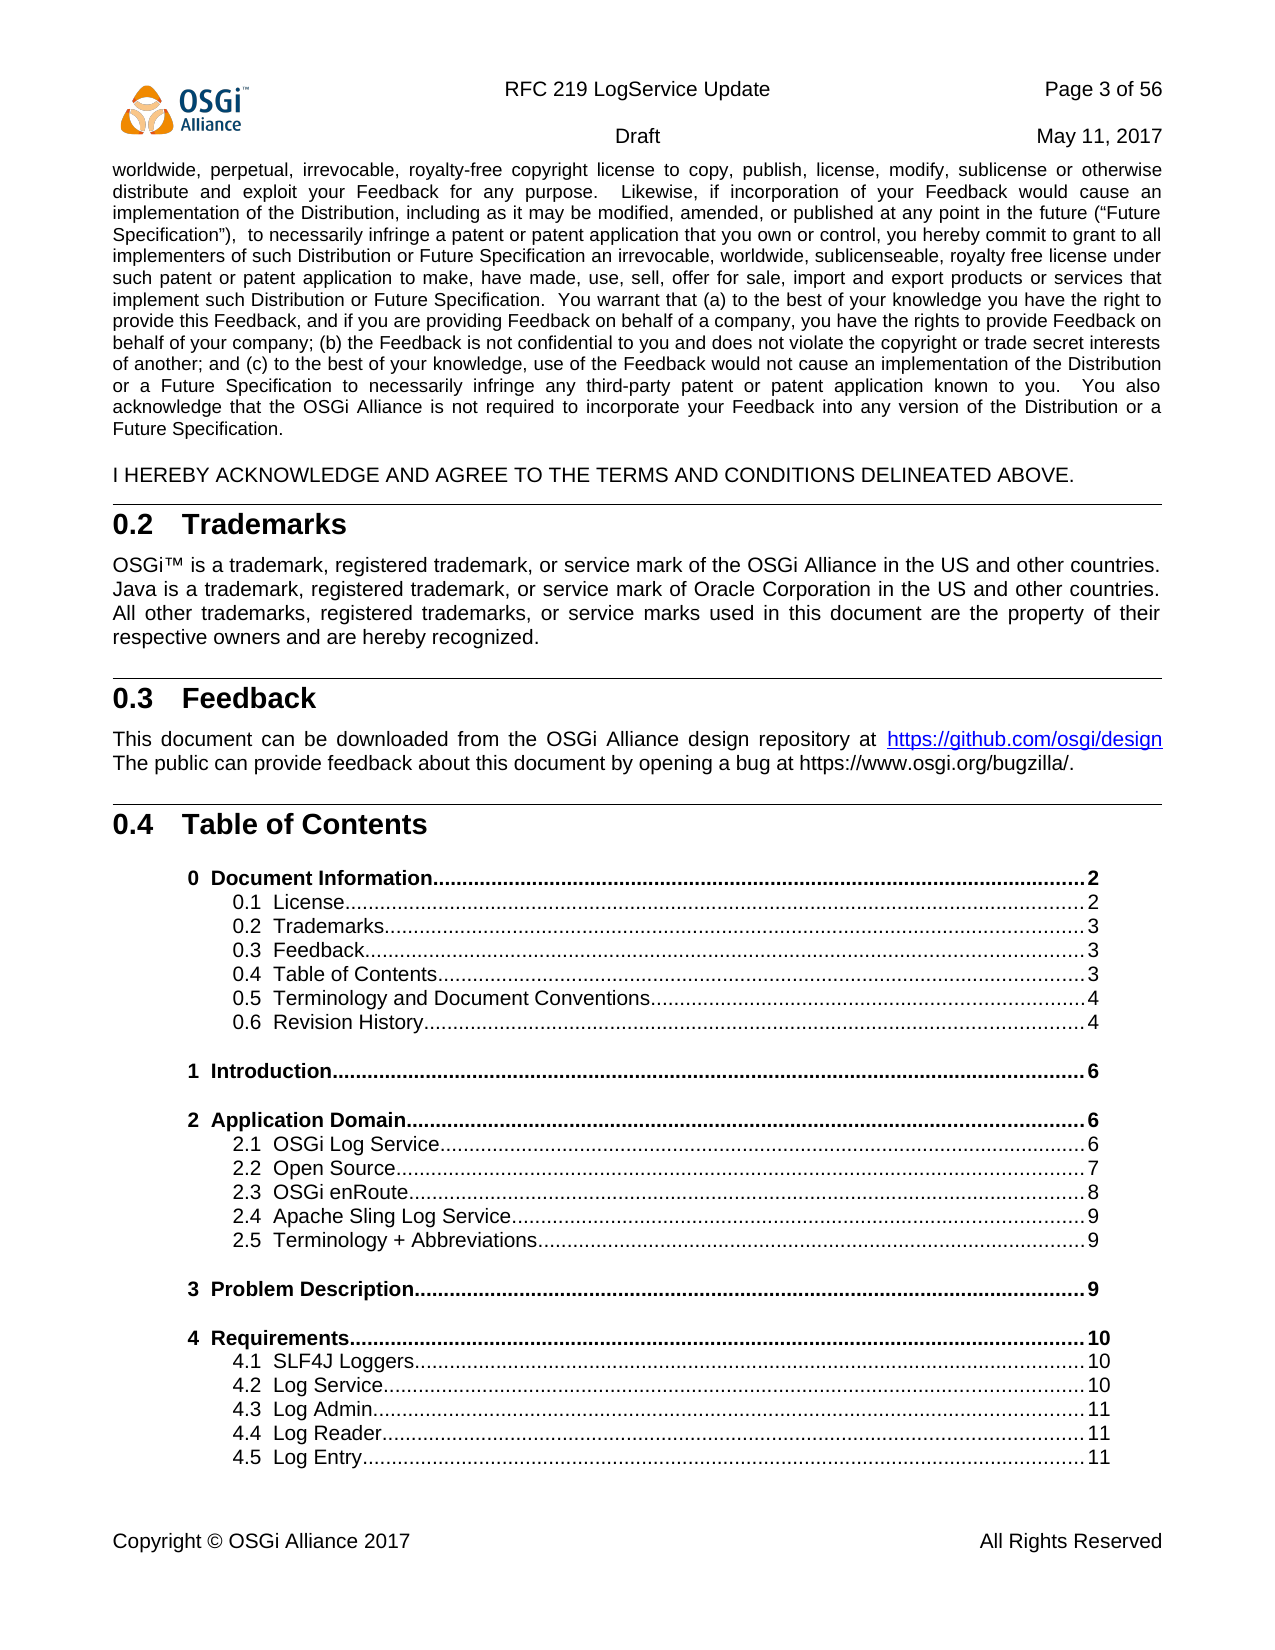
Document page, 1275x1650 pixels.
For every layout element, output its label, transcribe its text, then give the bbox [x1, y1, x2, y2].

text 4 Requirements 10 [187, 1325, 1162, 1349]
text 0 Document Information 2 [187, 866, 1162, 890]
picture [113, 78, 257, 142]
text I HEREBY ACKNOWLEDGE AND AGREE TO THE TERMS AND CONDITIONS DELINEATED ABOVE. [112, 463, 1162, 487]
text 4.4 Log Reader 11 [232, 1421, 1162, 1445]
text 1 Introduction 6 [187, 1059, 1162, 1083]
subtitle Trademarks [112, 505, 1162, 541]
text 2.5 Terminology + Abbreviations 9 [232, 1227, 1162, 1251]
text OSGi™ is a trademark, registered trademark, or service mark of the OSGi Alliance in the US and other countries. Java is a trademark, registered trademark, or service mark of Oracle Corporation in the US and other countries. All other trademarks, registered trademarks, or service marks used in this document are the property of their respective owners and are hereby recognized. [112, 553, 1162, 649]
text 0.4 Table of Contents 3 [232, 962, 1162, 986]
subtitle Table of Contents [112, 805, 1162, 841]
text 4.2 Log Service 10 [232, 1373, 1162, 1397]
text 0.5 Terminology and Document Conventions 4 [232, 986, 1162, 1010]
text worldwide, perpetual, irrevocable, royalty-free copyright license to copy, publish, license, modify, sublicense or otherwise distribute and exploit your Feedback for any purpose. Likewise, if incorporation of your Feedback would cause an implementation of the Distribution, including as it may be modified, amended, or published at any point in the future (“Future Specification”), to necessarily infringe a patent or patent application that you own or control, you hereby commit to grant to all implementers of such Distribution or Future Specification an irrevocable, worldwide, sublicenseable, royalty free license under such patent or patent application to make, have made, use, sell, offer for sale, import and export products or services that implement such Distribution or Future Specification. You warrant that (a) to the best of your knowledge you have the right to provide this Feedback, and if you are providing Feedback on behalf of a company, you have the rights to provide Feedback on behalf of your company; (b) the Feedback is not confidential to you and does not violate the copyright or trade secret interests of another; and (c) to the best of your knowledge, use of the Feedback would not cause an implementation of the Distribution or a Future Specification to necessarily infringe any third-party patent or patent application known to you. You also acknowledge that the OSGi Alliance is not required to incorporate your Feedback into any version of the Distribution or a Future Specification. [112, 159, 1162, 439]
text 2.2 Open Source 7 [232, 1156, 1162, 1179]
text 3 Problem Description 9 [187, 1276, 1162, 1300]
text 2 Application Domain 6 [187, 1108, 1162, 1132]
text 2.3 OSGi enRoute 8 [232, 1179, 1162, 1203]
text 0.3 Feedback 3 [232, 938, 1162, 962]
text 0.1 License 2 [232, 890, 1162, 914]
text 4.3 Log Admin 11 [232, 1397, 1162, 1421]
text 2.4 Apache Sling Log Service 9 [232, 1203, 1162, 1227]
text 0.6 Revision History 4 [232, 1010, 1162, 1034]
text 0.2 Trademarks 3 [232, 914, 1162, 938]
text 4.1 SLF4J Loggers 10 [232, 1349, 1162, 1373]
text 4.5 Log Entry 11 [232, 1445, 1162, 1469]
subtitle Feedback [112, 679, 1162, 715]
text This document can be downloaded from the OSGi Alliance design repository at https://github.com/osgi/design The public can provide feedback about this document by opening a bug at https://www.osgi.org/bugzilla/. [112, 727, 1162, 775]
text 2.1 OSGi Log Service 6 [232, 1132, 1162, 1156]
